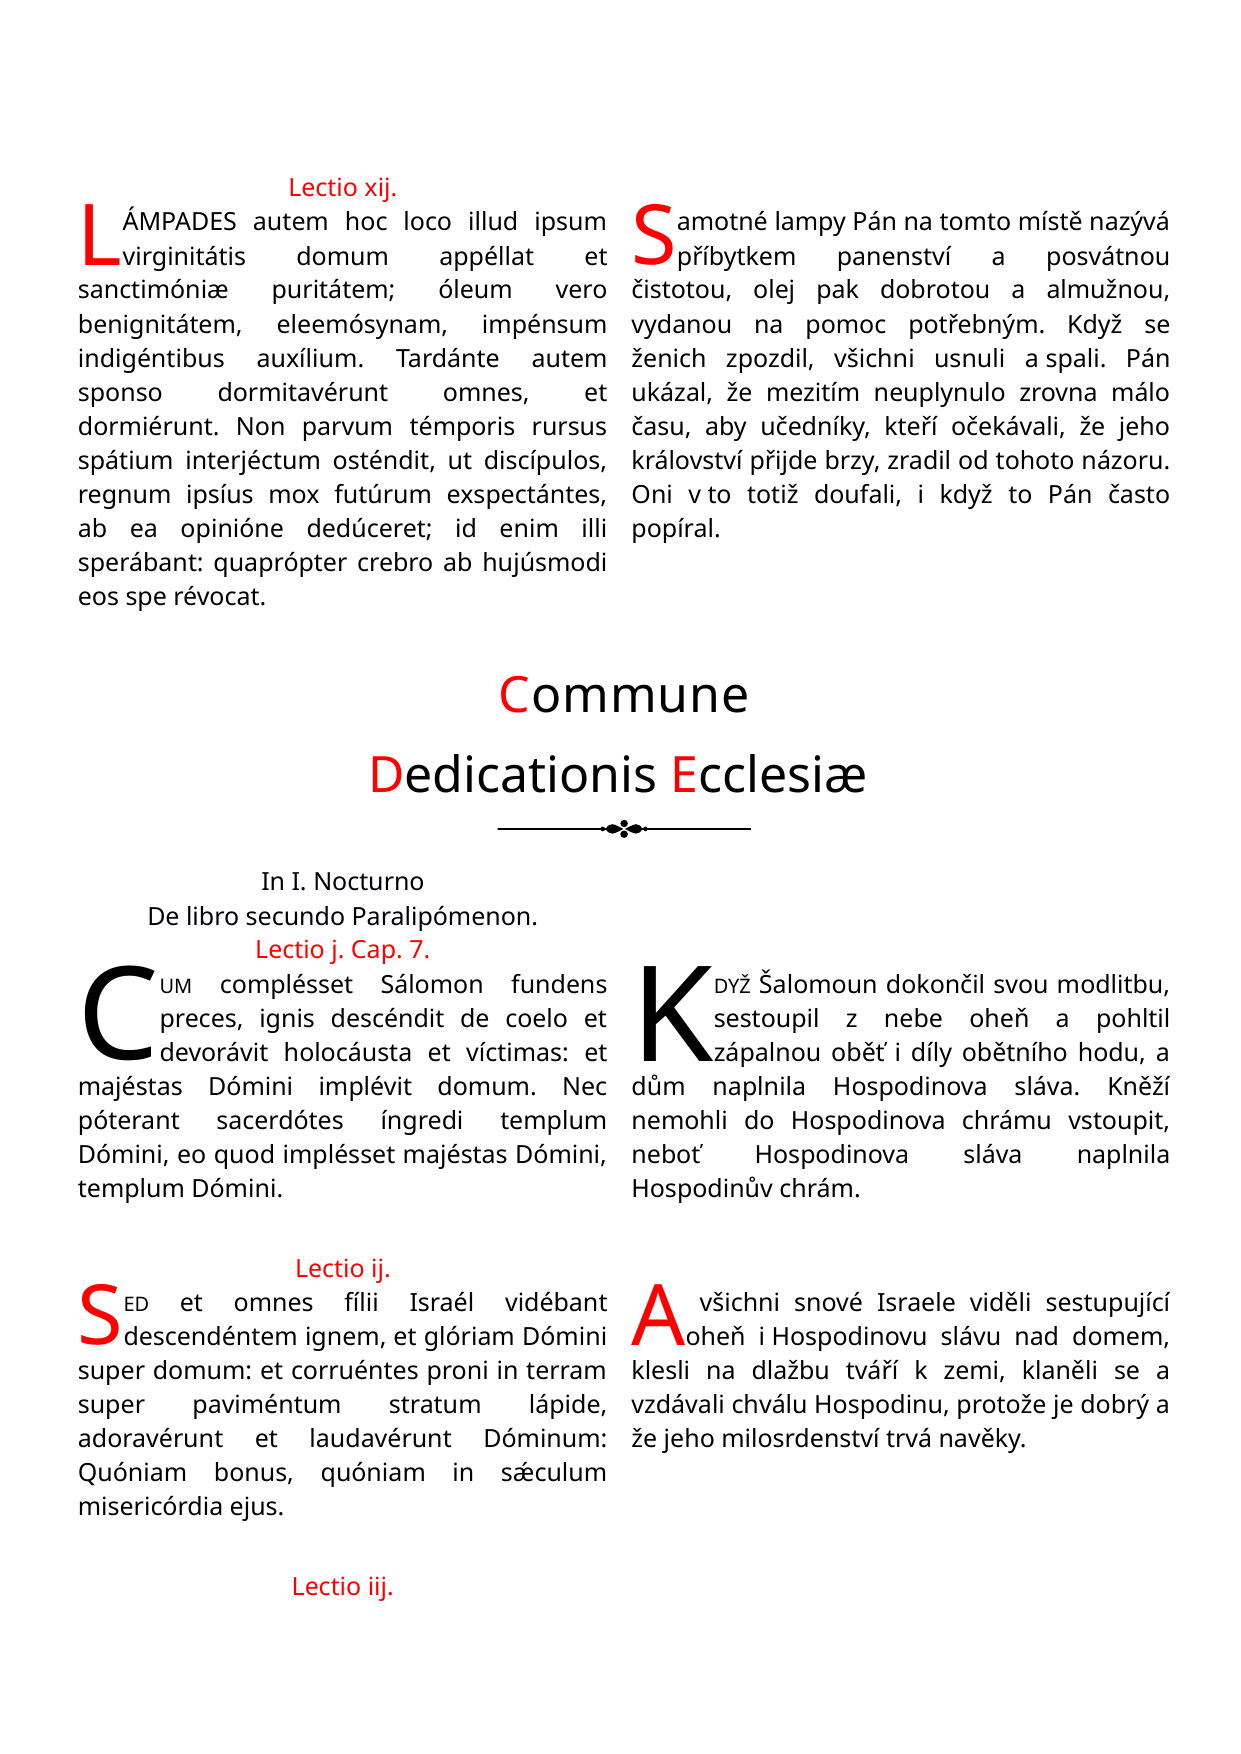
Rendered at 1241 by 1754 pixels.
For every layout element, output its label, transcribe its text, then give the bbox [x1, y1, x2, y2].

table_cell Když Šalomoun dokončil svou modlitbu, sestoupil z nebe oheň a pohltil zápalnou oběť i díly obětního hodu, a dům naplnila Hospodinova sláva. Kněží nemohli do Hospodinova chrámu vstoupit, neboť Hospodinova sláva naplnila Hospodinův chrám. [619, 858, 1182, 1245]
table_cell Samotné lampy Pán na tomto místě nazývá příbytkem panenství a posvátnou čistotou, olej pak dobrotou a almužnou, vydanou na pomoc potřebným. Když se ženich zpozdil, všichni usnuli a spali. Pán ukázal, že mezitím neuplynulo zrovna málo času, aby učedníky, kteří očekávali, že jeho království přijde brzy, zradil od tohoto názoru. Oni v to totiž doufali, i když to Pán často popíral. [619, 164, 1182, 653]
table_cell [66, 118, 619, 164]
table_cell Lectio ij. Sed et omnes fílii Israél vidébant descendéntem ignem, et glóriam Dómini super domum: et corruéntes proni in terram super paviméntum stratum lápide, adoravérunt et laudavérunt Dóminum: Quóniam bonus, quóniam in sǽculum misericórdia ejus. [66, 1245, 619, 1563]
table_cell Lectio iij. [66, 1563, 619, 1609]
table_cell Lectio xij. LÁMPADES autem hoc loco illud ipsum virginitátis domum appéllat et sanctimóniæ puritátem; óleum vero benignitátem, eleemósynam, impénsum indigéntibus auxílium. Tardánte autem sponso dormitavérunt omnes, et dormiérunt. Non parvum témporis rursus spátium interjéctum osténdit, ut discípulos, regnum ipsíus mox futúrum exspectántes, ab ea opinióne dedúceret; id enim illi sperábant: quaprópter crebro ab hujúsmodi eos spe révocat. [66, 164, 619, 653]
table_cell Commune Dedicationis Ecclesiæ [66, 653, 1182, 858]
table_cell [619, 118, 1182, 164]
table_cell [619, 1563, 1182, 1609]
table_cell A všichni snové Israele viděli sestupující oheň i Hospodinovu slávu nad domem, klesli na dlažbu tváří k zemi, klaněli se a vzdávali chválu Hospodinu, protože je dobrý a že jeho milosrdenství trvá navěky. [619, 1245, 1182, 1563]
table_cell In I. Nocturno De libro secundo Paralipómenon. Lectio j. Cap. 7. Cum complésset Sálomon fundens preces, ignis descéndit de coelo et devorávit holocáusta et víctimas: et majéstas Dómini implévit domum. Nec póterant sacerdótes íngredi templum Dómini, eo quod implésset majéstas Dómini, templum Dómini. [66, 858, 619, 1245]
